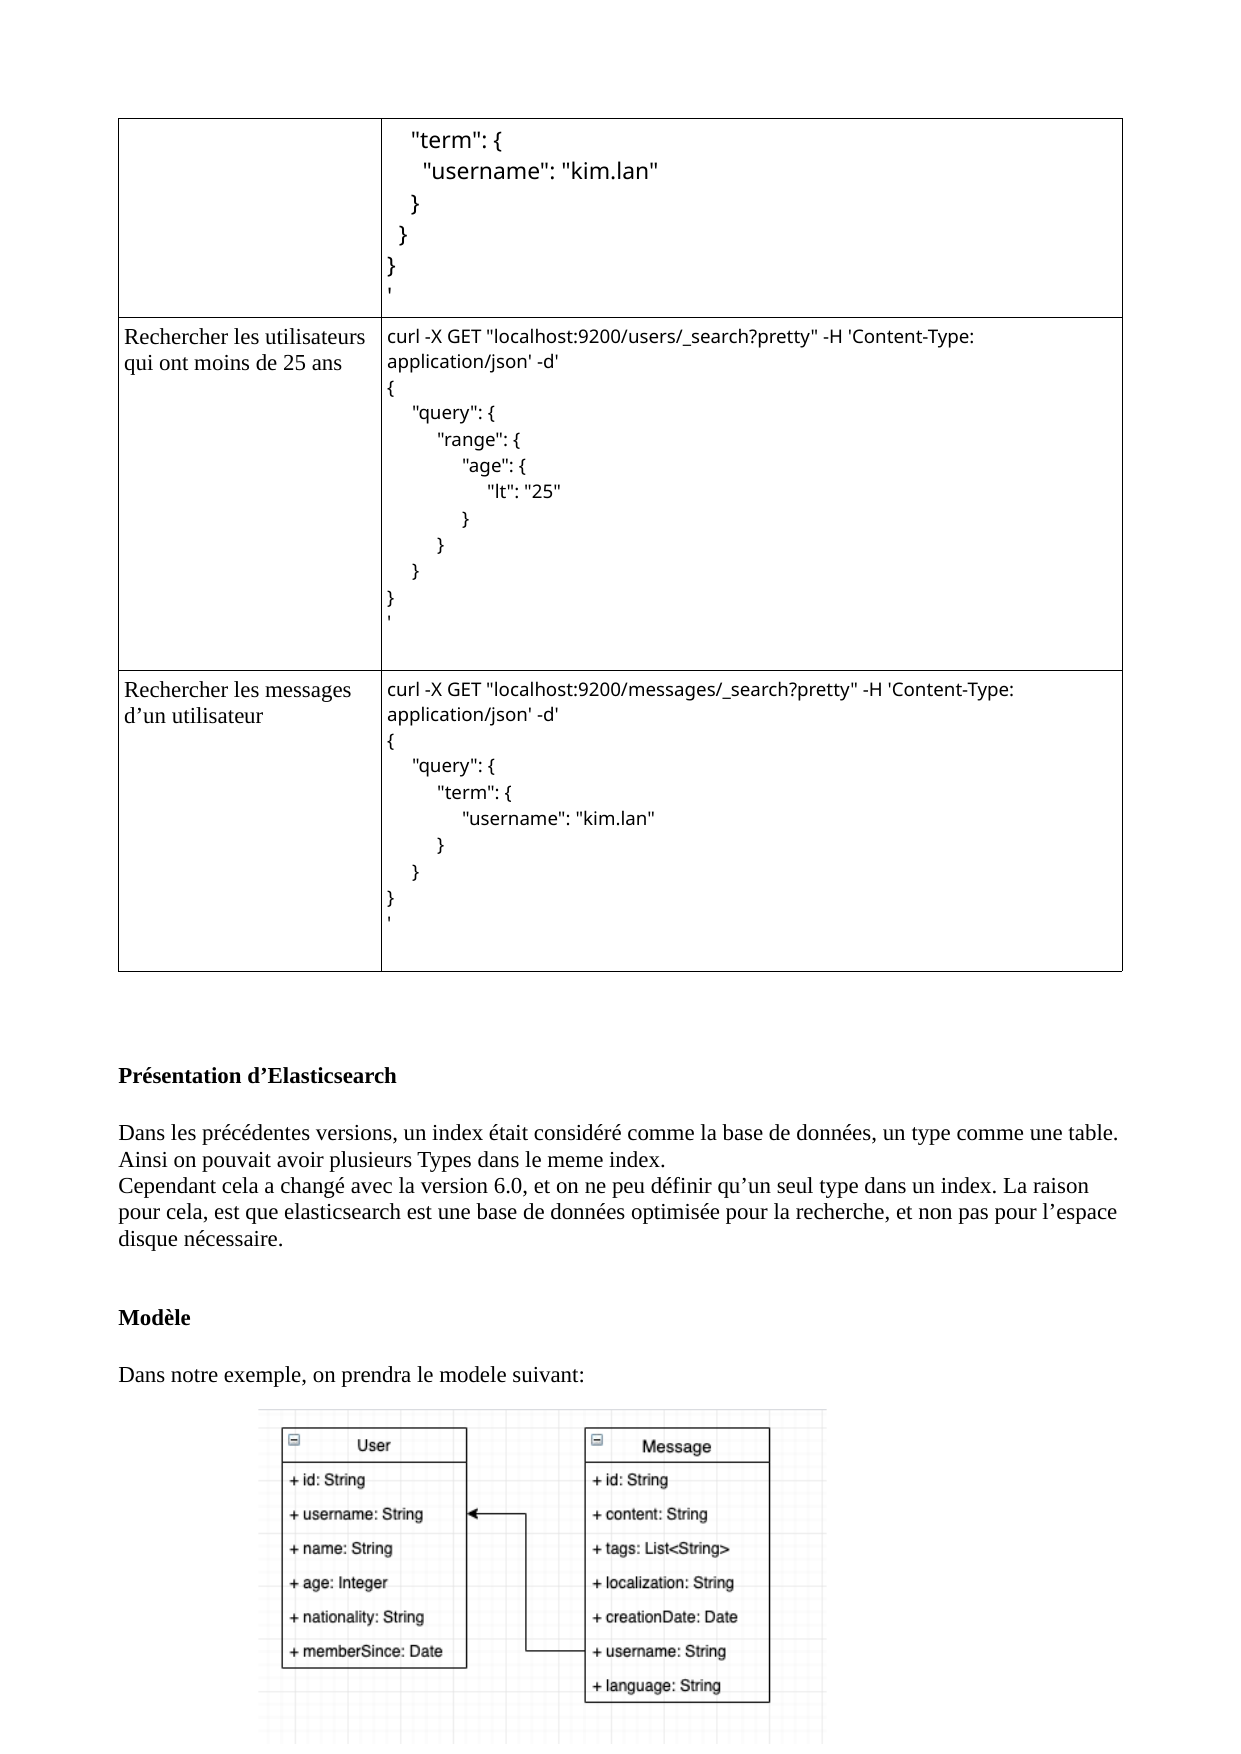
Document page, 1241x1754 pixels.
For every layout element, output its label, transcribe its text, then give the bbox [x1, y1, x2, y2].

table_header "term": { "username": "kim.lan" } } } ' [382, 119, 1122, 317]
text Cependant cela a changé avec la version 6.0, et on ne peu définir qu’un seul type dans un index. La raison pour cela, est que elasticsearch est une base de données optimisée pour la recherche, et non pas pour l’espace disque nécessaire. [118, 1172, 1122, 1251]
table_cell curl -X GET "localhost:9200/users/_search?pretty" -H 'Content-Type: application/json' -d' { "query": { "range": { "age": { "lt": "25" } } } } ' [382, 318, 1122, 670]
picture [258, 1409, 827, 1744]
text Présentation d’Elasticsearch [118, 1062, 1122, 1089]
table_cell curl -X GET "localhost:9200/messages/_search?pretty" -H 'Content-Type: application/json' -d' { "query": { "term": { "username": "kim.lan" } } } ' [382, 671, 1122, 971]
table_header [119, 119, 381, 317]
table_cell Rechercher les utilisateurs qui ont moins de 25 ans [119, 318, 381, 670]
text Dans notre exemple, on prendra le modele suivant: [118, 1361, 1122, 1387]
table_cell Rechercher les messages d’un utilisateur [119, 671, 381, 971]
text Modèle [118, 1304, 1122, 1330]
text Dans les précédentes versions, un index était considéré comme la base de données, un type comme une table. Ainsi on pouvait avoir plusieurs Types dans le meme index. [118, 1119, 1122, 1172]
